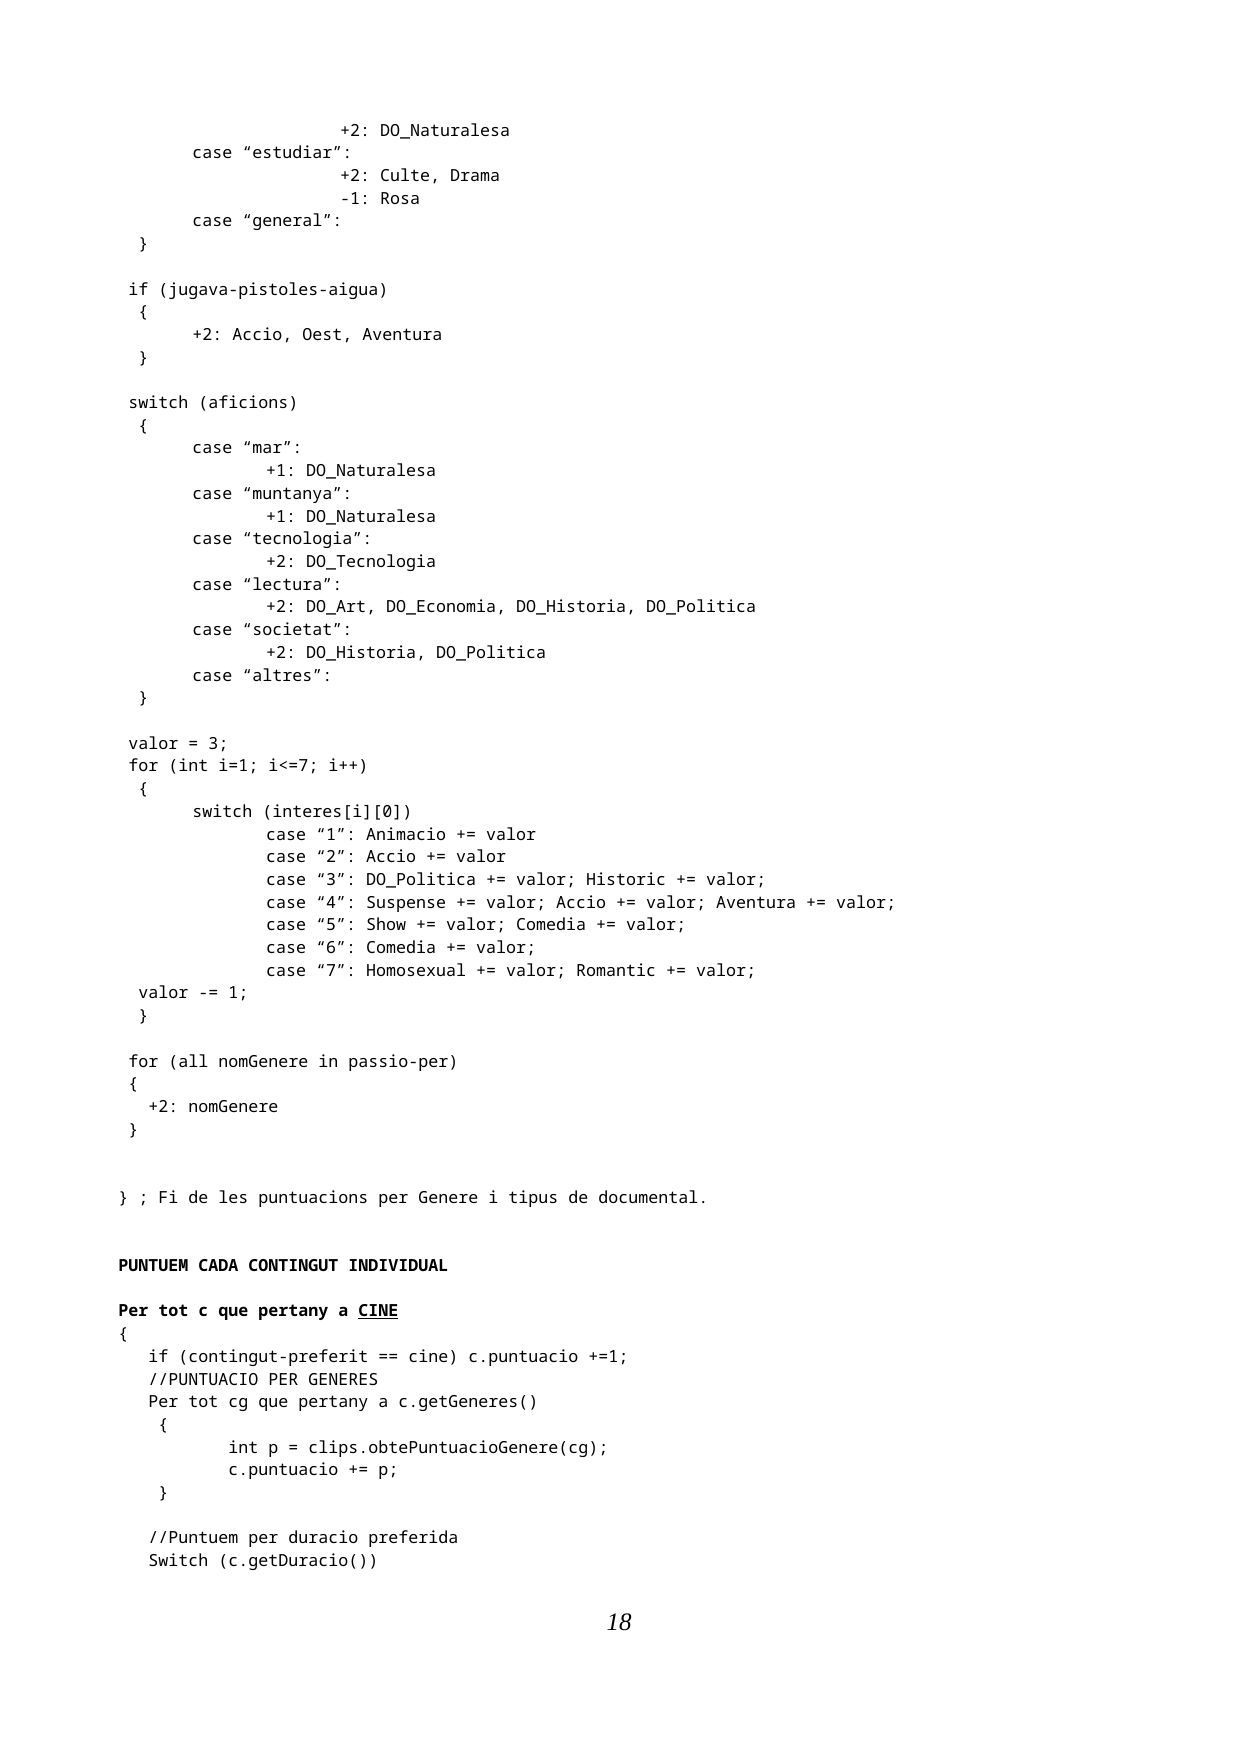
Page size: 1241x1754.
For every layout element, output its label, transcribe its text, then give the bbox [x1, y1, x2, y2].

text if (jugava-pistoles-aigua) [118, 277, 1122, 300]
text case “2”: Accio += valor [118, 845, 1122, 867]
text switch (aficions) [118, 391, 1122, 413]
text case “muntanya”: [118, 481, 1122, 504]
text { [118, 300, 1122, 322]
text case “estudiar”: [118, 141, 1122, 163]
text c.puntuacio += p; [118, 1458, 1122, 1481]
text } [118, 1117, 1122, 1140]
text +2: DO_Naturalesa [118, 118, 1122, 141]
text Per tot c que pertany a CINE [118, 1299, 1122, 1322]
text //Puntuem per duracio preferida [118, 1526, 1122, 1549]
text +1: DO_Naturalesa [118, 459, 1122, 481]
text case “3”: DO_Politica += valor; Historic += valor; [118, 867, 1122, 890]
text case “societat”: [118, 618, 1122, 640]
text { [118, 777, 1122, 799]
text for (int i=1; i<=7; i++) [118, 754, 1122, 777]
text if (contingut-preferit == cine) c.puntuacio +=1; [118, 1344, 1122, 1367]
text PUNTUEM CADA CONTINGUT INDIVIDUAL [118, 1253, 1122, 1276]
text { [118, 1072, 1122, 1094]
text } [118, 1481, 1122, 1503]
text +2: DO_Tecnologia [118, 549, 1122, 572]
text } [118, 1004, 1122, 1026]
text { [118, 1322, 1122, 1344]
text case “lectura”: [118, 572, 1122, 595]
text +1: DO_Naturalesa [118, 504, 1122, 527]
text { [118, 1412, 1122, 1435]
text Switch (c.getDuracio()) [118, 1549, 1122, 1571]
text case “general”: [118, 209, 1122, 232]
text } ; Fi de les puntuacions per Genere i tipus de documental. [118, 1185, 1122, 1208]
text for (all nomGenere in passio-per) [118, 1049, 1122, 1072]
text Per tot cg que pertany a c.getGeneres() [118, 1390, 1122, 1412]
text +2: nomGenere [118, 1094, 1122, 1117]
text case “mar”: [118, 436, 1122, 459]
text case “1”: Animacio += valor [118, 822, 1122, 845]
text case “5”: Show += valor; Comedia += valor; [118, 913, 1122, 936]
text valor = 3; [118, 731, 1122, 754]
text { [118, 413, 1122, 436]
text valor -= 1; [118, 981, 1122, 1004]
text switch (interes[i][0]) [118, 799, 1122, 822]
text +2: DO_Historia, DO_Politica [118, 640, 1122, 663]
text +2: DO_Art, DO_Economia, DO_Historia, DO_Politica [118, 595, 1122, 618]
text } [118, 345, 1122, 368]
text +2: Accio, Oest, Aventura [118, 322, 1122, 345]
text case “altres”: [118, 663, 1122, 686]
text } [118, 232, 1122, 254]
text case “tecnologia”: [118, 527, 1122, 549]
text case “6”: Comedia += valor; [118, 936, 1122, 958]
text +2: Culte, Drama [118, 163, 1122, 186]
text case “4”: Suspense += valor; Accio += valor; Aventura += valor; [118, 890, 1122, 913]
text } [118, 686, 1122, 708]
text int p = clips.obtePuntuacioGenere(cg); [118, 1435, 1122, 1458]
text case “7”: Homosexual += valor; Romantic += valor; [118, 958, 1122, 981]
text //PUNTUACIO PER GENERES [118, 1367, 1122, 1390]
text -1: Rosa [118, 186, 1122, 209]
